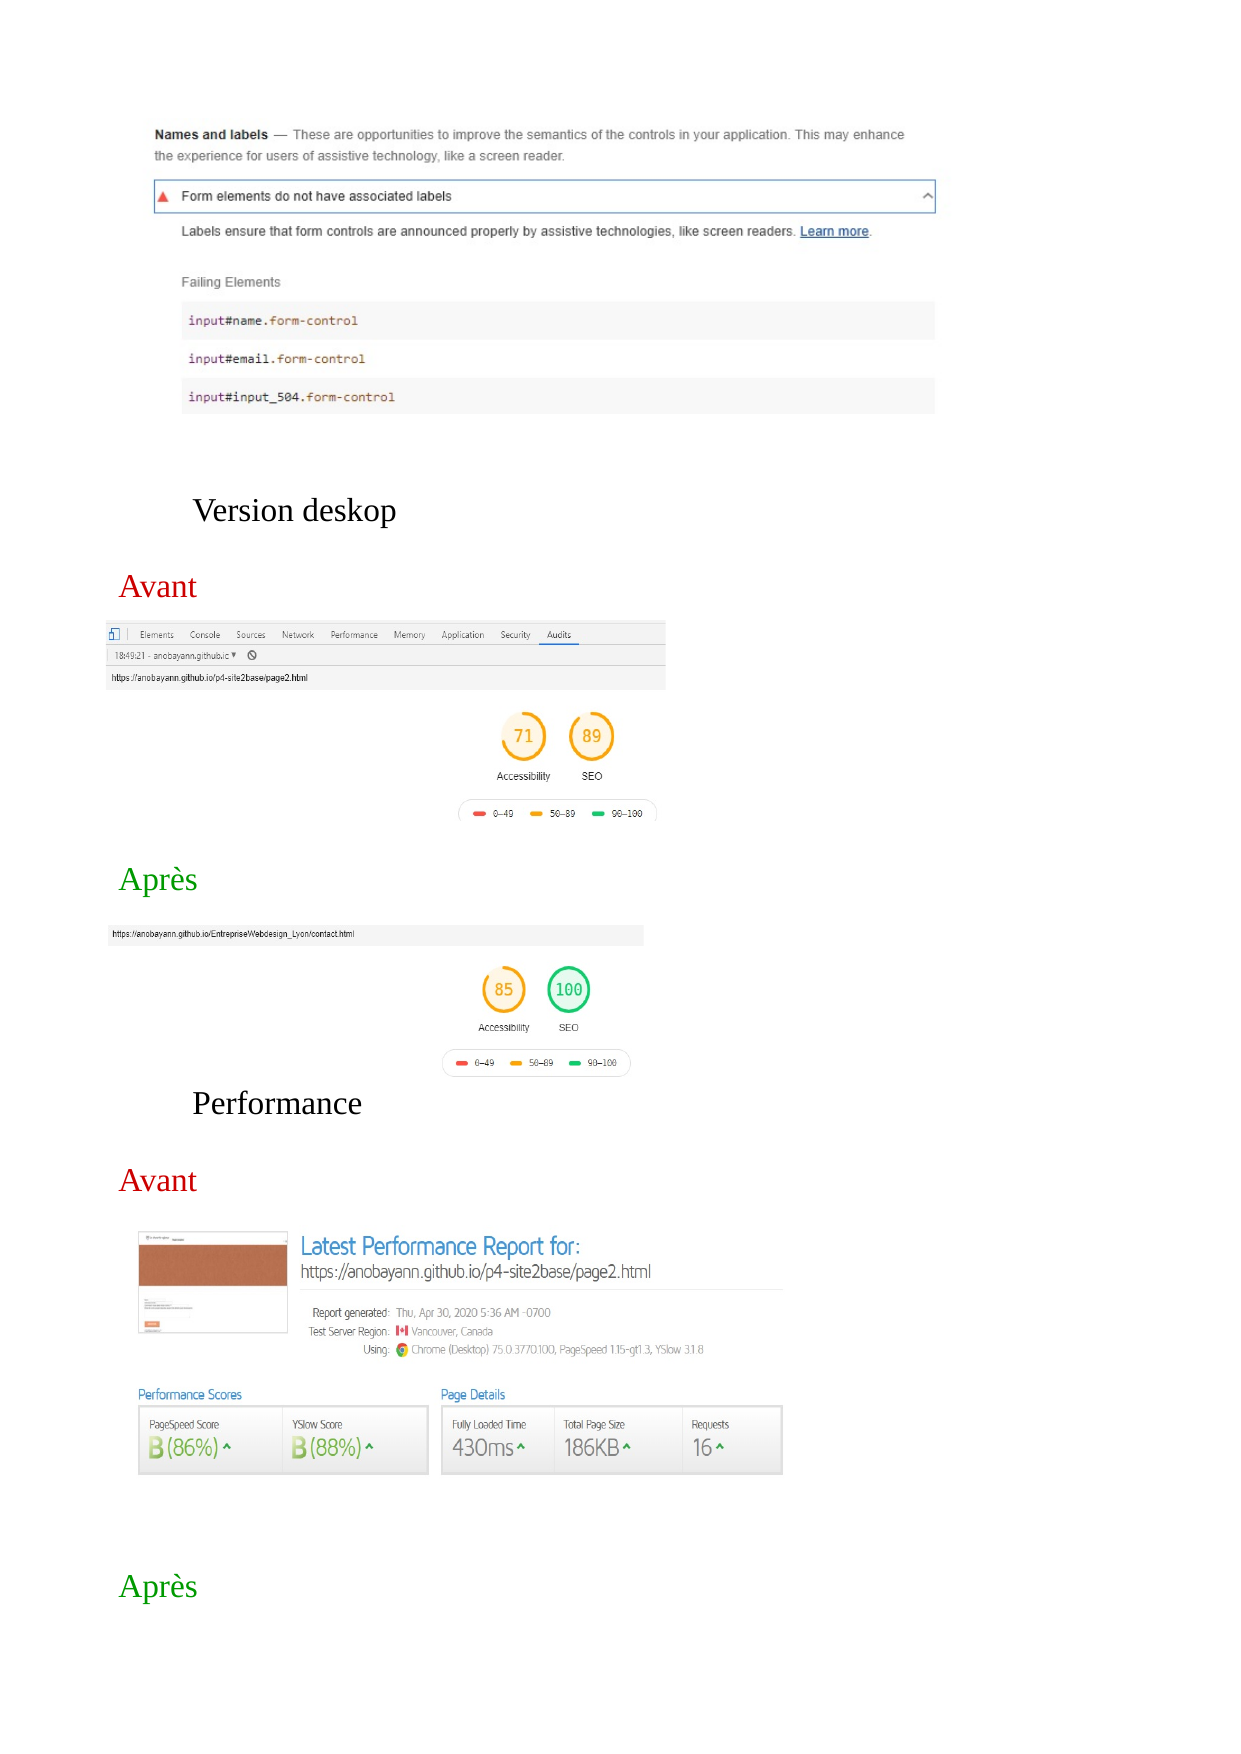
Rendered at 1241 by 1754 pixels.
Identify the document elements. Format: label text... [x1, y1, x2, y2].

text Performance [118, 897, 1122, 1121]
picture [126, 118, 955, 414]
text Avant [118, 567, 1122, 605]
text Après [118, 859, 1122, 897]
text Après [118, 1566, 1122, 1604]
picture [127, 1225, 788, 1490]
text Avant [118, 1160, 1122, 1198]
picture [108, 925, 644, 1084]
picture [105, 620, 666, 821]
text Version deskop [118, 490, 1122, 528]
